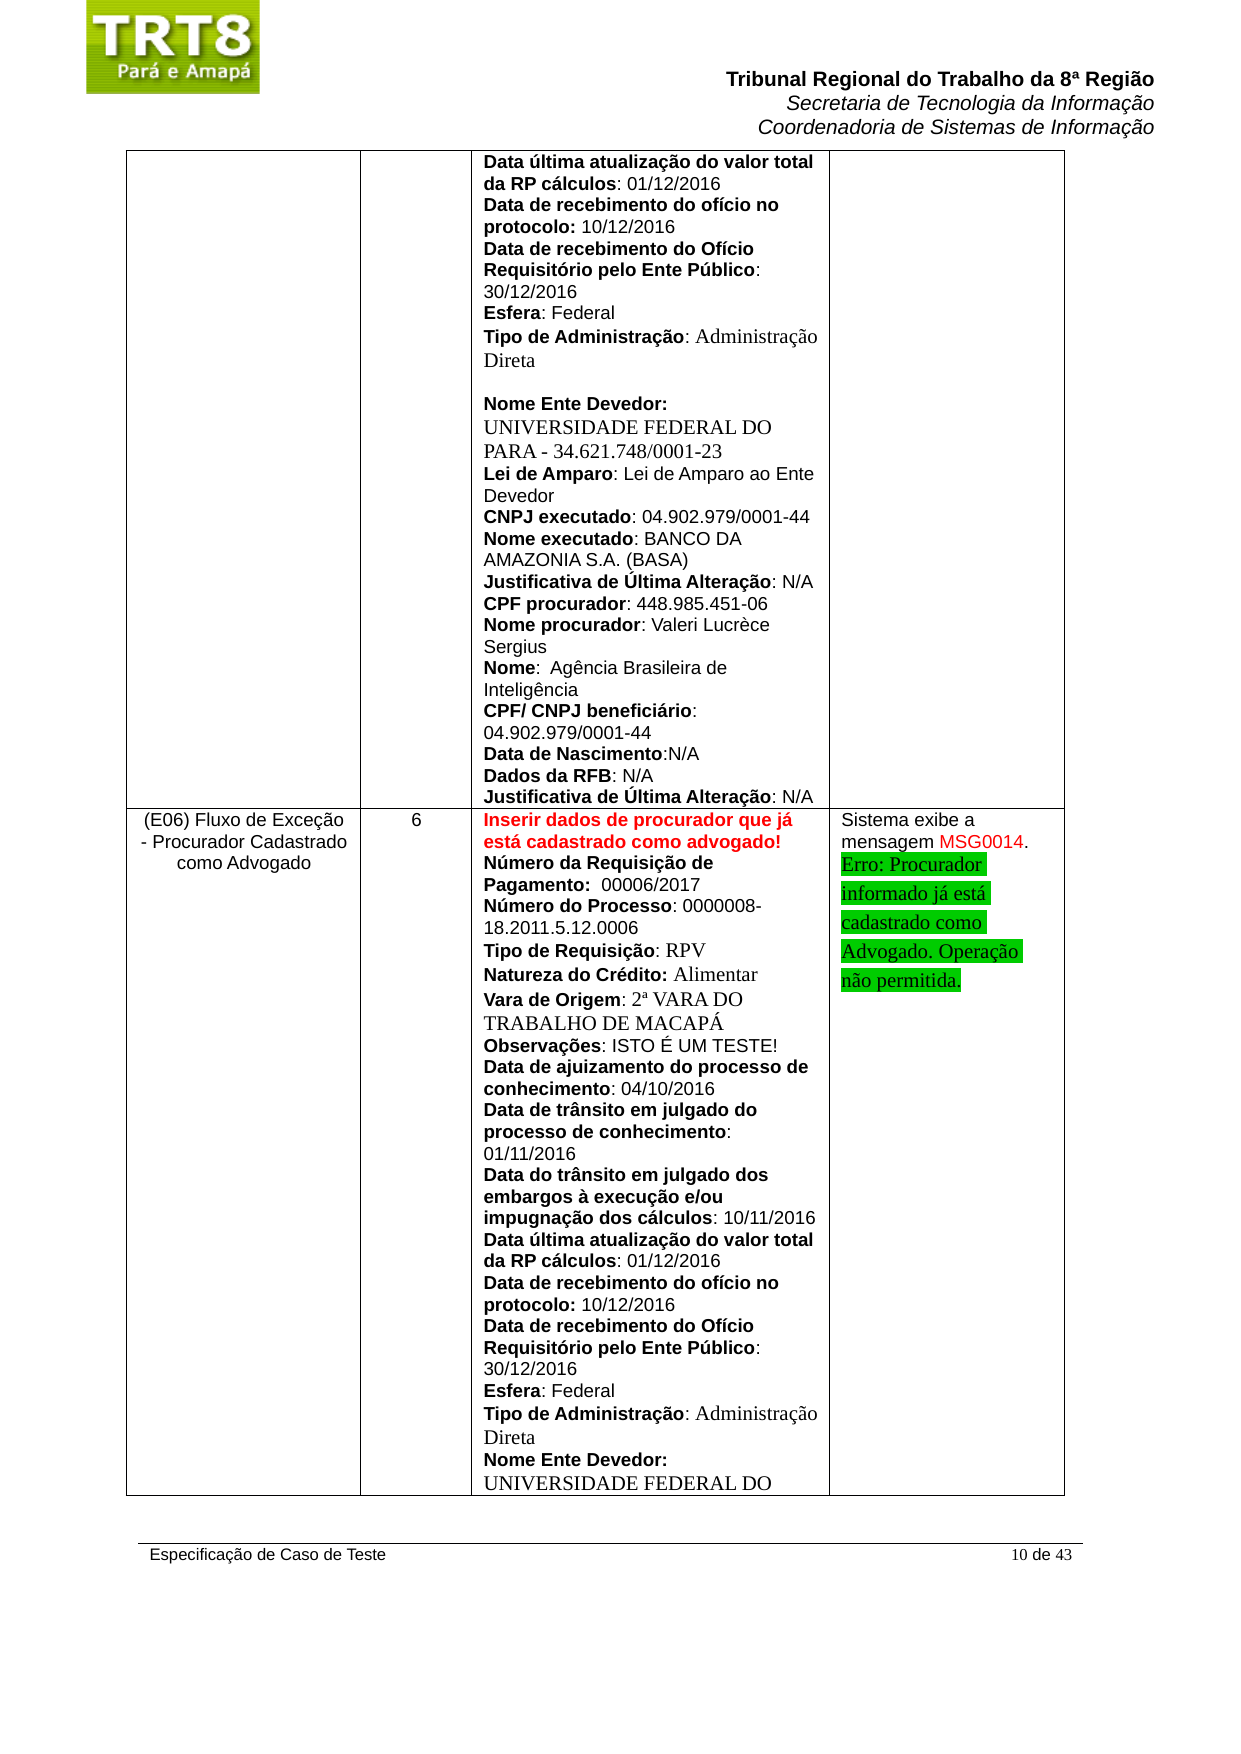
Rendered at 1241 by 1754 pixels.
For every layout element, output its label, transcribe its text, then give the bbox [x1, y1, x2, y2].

table_cell Sistema exibe a mensagem MSG0014. Erro: Procurador informado já está cadastrado como Advogado. Operação não permitida. [830, 809, 1064, 1495]
picture [86, 0, 260, 94]
table_cell [830, 151, 1064, 808]
table_cell [127, 151, 360, 808]
table_cell 6 [361, 809, 471, 1495]
table_cell Inserir dados de procurador que já está cadastrado como advogado! Número da Requisição de Pagamento: 00006/2017 Número do Processo: 0000008-18.2011.5.12.0006 Tipo de Requisição: RPV Natureza do Crédito: Alimentar Vara de Origem: 2ª VARA DO TRABALHO DE MACAPÁ Observações: ISTO É UM TESTE! Data de ajuizamento do processo de conhecimento: 04/10/2016 Data de trânsito em julgado do processo de conhecimento: 01/11/2016 Data do trânsito em julgado dos embargos à execução e/ou impugnação dos cálculos: 10/11/2016 Data última atualização do valor total da RP cálculos: 01/12/2016 Data de recebimento do ofício no protocolo: 10/12/2016 Data de recebimento do Ofício Requisitório pelo Ente Público: 30/12/2016 Esfera: Federal Tipo de Administração: Administração Direta Nome Ente Devedor: UNIVERSIDADE FEDERAL DO [472, 809, 829, 1495]
table_cell [361, 151, 471, 808]
table_cell Data última atualização do valor total da RP cálculos: 01/12/2016 Data de recebimento do ofício no protocolo: 10/12/2016 Data de recebimento do Ofício Requisitório pelo Ente Público: 30/12/2016 Esfera: Federal Tipo de Administração: Administração Direta Nome Ente Devedor: UNIVERSIDADE FEDERAL DO PARA - 34.621.748/0001-23 Lei de Amparo: Lei de Amparo ao Ente Devedor CNPJ executado: 04.902.979/0001-44 Nome executado: BANCO DA AMAZONIA S.A. (BASA) Justificativa de Última Alteração: N/A CPF procurador: 448.985.451-06 Nome procurador: Valeri Lucrèce Sergius Nome: Agência Brasileira de Inteligência CPF/ CNPJ beneficiário: 04.902.979/0001-44 Data de Nascimento:N/A Dados da RFB: N/A Justificativa de Última Alteração: N/A [472, 151, 829, 808]
table_cell (E06) Fluxo de Exceção - Procurador Cadastrado como Advogado [127, 809, 360, 1495]
